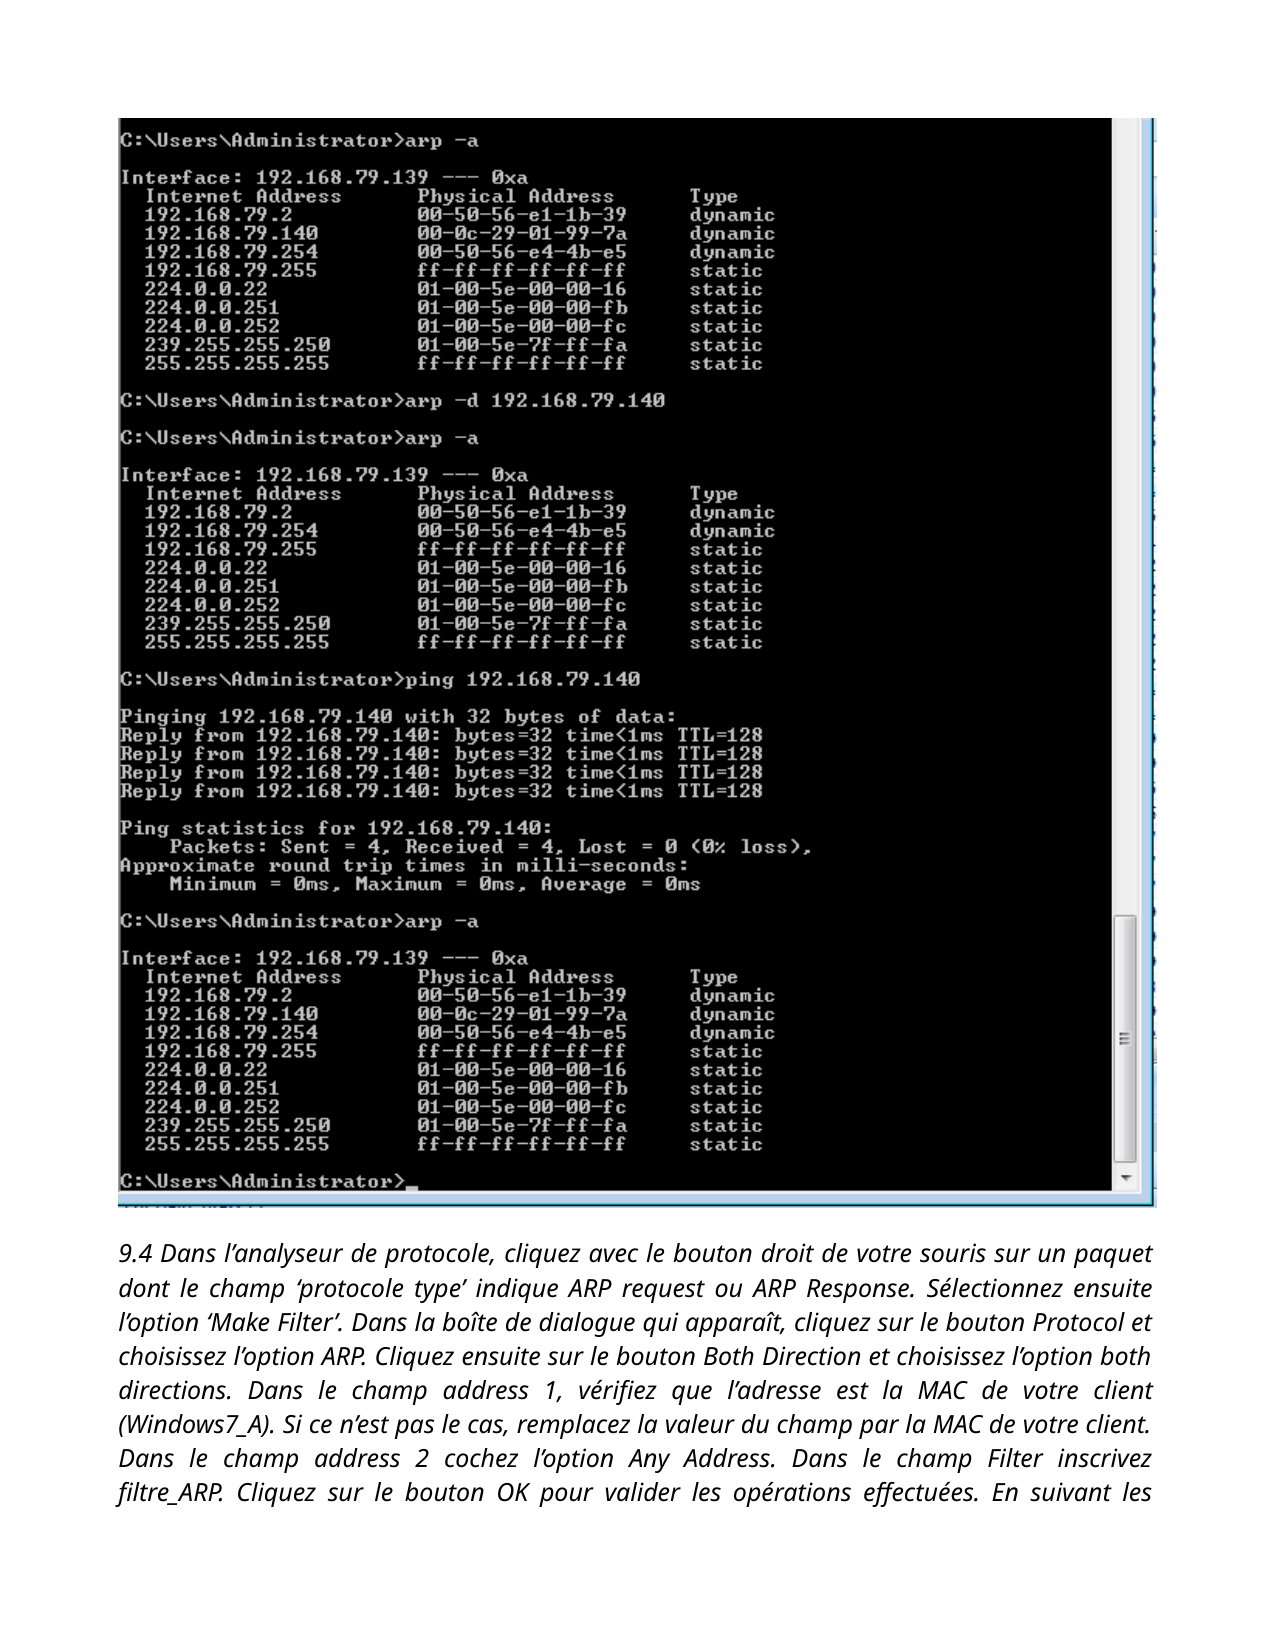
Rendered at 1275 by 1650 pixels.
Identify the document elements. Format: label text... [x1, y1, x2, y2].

text 9.4 Dans l’analyseur de protocole, cliquez avec le bouton droit de votre souris sur un paquet dont le champ ‘protocole type’ indique ARP request ou ARP Response. Sélectionnez ensuite l’option ‘Make Filter’. Dans la boîte de dialogue qui apparaît, cliquez sur le bouton Protocol et choisissez l’option ARP. Cliquez ensuite sur le bouton Both Direction et choisissez l’option both directions. Dans le champ address 1, vérifiez que l’adresse est la MAC de votre client (Windows7_A). Si ce n’est pas le cas, remplacez la valeur du champ par la MAC de votre client. Dans le champ address 2 cochez l’option Any Address. Dans le champ Filter inscrivez filtre_ARP. Cliquez sur le bouton OK pour valider les opérations effectuées. En suivant les [118, 1236, 1157, 1509]
